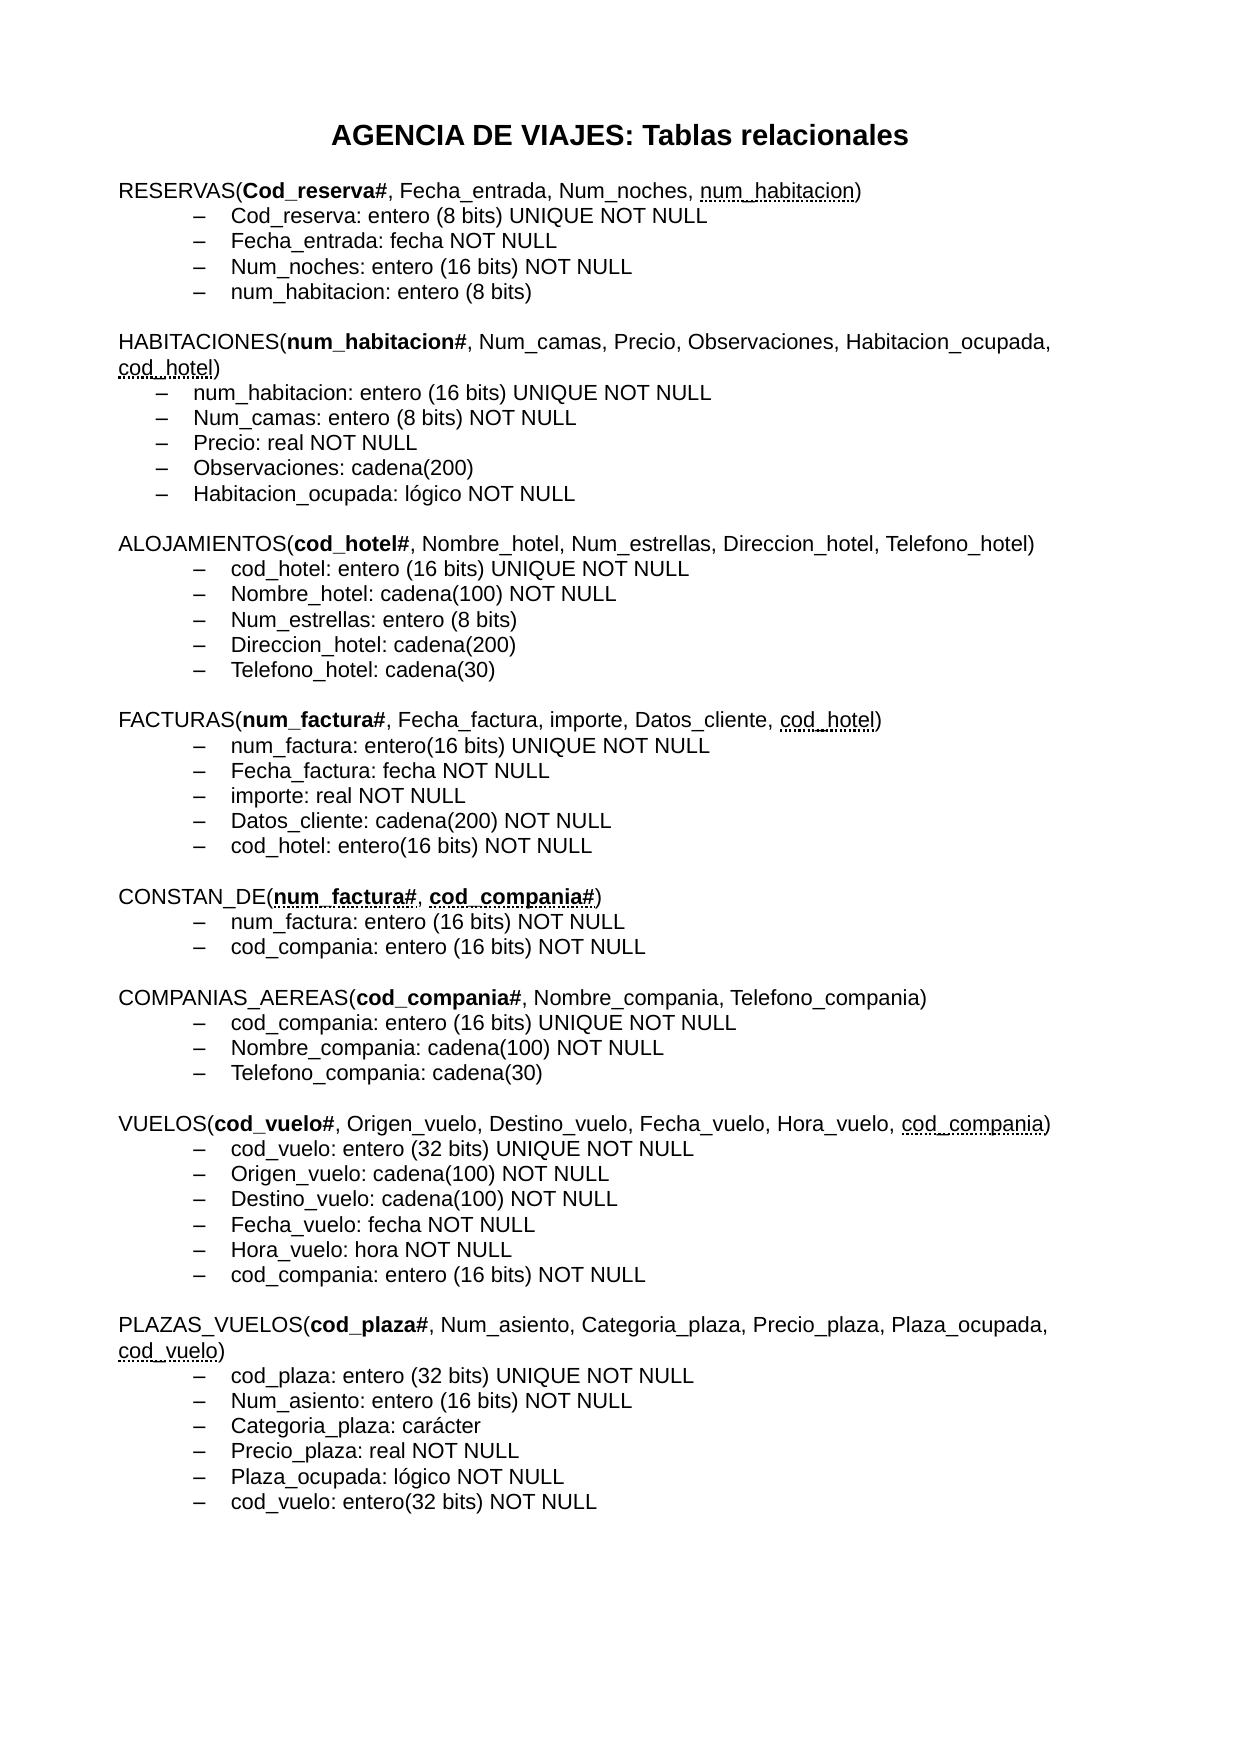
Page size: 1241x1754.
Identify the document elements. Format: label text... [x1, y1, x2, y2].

text CONSTAN_DE(num_factura#, cod_compania#) [118, 884, 1122, 909]
list Fecha_entrada: fecha NOT NULL [193, 228, 1122, 254]
text HABITACIONES(num_habitacion#, Num_camas, Precio, Observaciones, Habitacion_ocupada, cod_hotel) [118, 329, 1122, 380]
list Destino_vuelo: cadena(100) NOT NULL [193, 1186, 1122, 1212]
list num_habitacion: entero (16 bits) UNIQUE NOT NULL [156, 380, 1122, 405]
list cod_hotel: entero(16 bits) NOT NULL [193, 833, 1122, 859]
list Num_asiento: entero (16 bits) NOT NULL [193, 1388, 1122, 1413]
text PLAZAS_VUELOS(cod_plaza#, Num_asiento, Categoria_plaza, Precio_plaza, Plaza_ocupada, cod_vuelo) [118, 1312, 1122, 1363]
list Observaciones: cadena(200) [156, 455, 1122, 481]
list Precio_plaza: real NOT NULL [193, 1438, 1122, 1464]
list num_habitacion: entero (8 bits) [193, 279, 1122, 304]
list Categoria_plaza: carácter [193, 1413, 1122, 1438]
list Habitacion_ocupada: lógico NOT NULL [156, 481, 1122, 506]
list Nombre_compania: cadena(100) NOT NULL [193, 1035, 1122, 1060]
list Datos_cliente: cadena(200) NOT NULL [193, 808, 1122, 833]
list Num_noches: entero (16 bits) NOT NULL [193, 254, 1122, 279]
text COMPANIAS_AEREAS(cod_compania#, Nombre_compania, Telefono_compania) [118, 985, 1122, 1010]
list cod_compania: entero (16 bits) UNIQUE NOT NULL [193, 1010, 1122, 1035]
list Nombre_hotel: cadena(100) NOT NULL [193, 581, 1122, 607]
list Telefono_compania: cadena(30) [193, 1060, 1122, 1086]
text RESERVAS(Cod_reserva#, Fecha_entrada, Num_noches, num_habitacion) [118, 178, 1122, 203]
list cod_vuelo: entero (32 bits) UNIQUE NOT NULL [193, 1136, 1122, 1161]
text ALOJAMIENTOS(cod_hotel#, Nombre_hotel, Num_estrellas, Direccion_hotel, Telefono_hotel) [118, 531, 1122, 556]
list Fecha_factura: fecha NOT NULL [193, 758, 1122, 783]
list Hora_vuelo: hora NOT NULL [193, 1237, 1122, 1262]
list Num_camas: entero (8 bits) NOT NULL [156, 405, 1122, 430]
text FACTURAS(num_factura#, Fecha_factura, importe, Datos_cliente, cod_hotel) [118, 707, 1122, 733]
list cod_compania: entero (16 bits) NOT NULL [193, 934, 1122, 959]
list num_factura: entero (16 bits) NOT NULL [193, 909, 1122, 934]
list Num_estrellas: entero (8 bits) [193, 607, 1122, 632]
list importe: real NOT NULL [193, 783, 1122, 808]
list Telefono_hotel: cadena(30) [193, 657, 1122, 682]
list cod_hotel: entero (16 bits) UNIQUE NOT NULL [193, 556, 1122, 581]
list cod_compania: entero (16 bits) NOT NULL [193, 1262, 1122, 1287]
list Precio: real NOT NULL [156, 430, 1122, 455]
list Plaza_ocupada: lógico NOT NULL [193, 1464, 1122, 1489]
list Direccion_hotel: cadena(200) [193, 632, 1122, 657]
list cod_vuelo: entero(32 bits) NOT NULL [193, 1489, 1122, 1514]
list cod_plaza: entero (32 bits) UNIQUE NOT NULL [193, 1363, 1122, 1388]
text AGENCIA DE VIAJES: Tablas relacionales [118, 118, 1122, 152]
text VUELOS(cod_vuelo#, Origen_vuelo, Destino_vuelo, Fecha_vuelo, Hora_vuelo, cod_compania) [118, 1111, 1122, 1136]
list Cod_reserva: entero (8 bits) UNIQUE NOT NULL [193, 203, 1122, 228]
list Origen_vuelo: cadena(100) NOT NULL [193, 1161, 1122, 1186]
list Fecha_vuelo: fecha NOT NULL [193, 1212, 1122, 1237]
list num_factura: entero(16 bits) UNIQUE NOT NULL [193, 733, 1122, 758]
